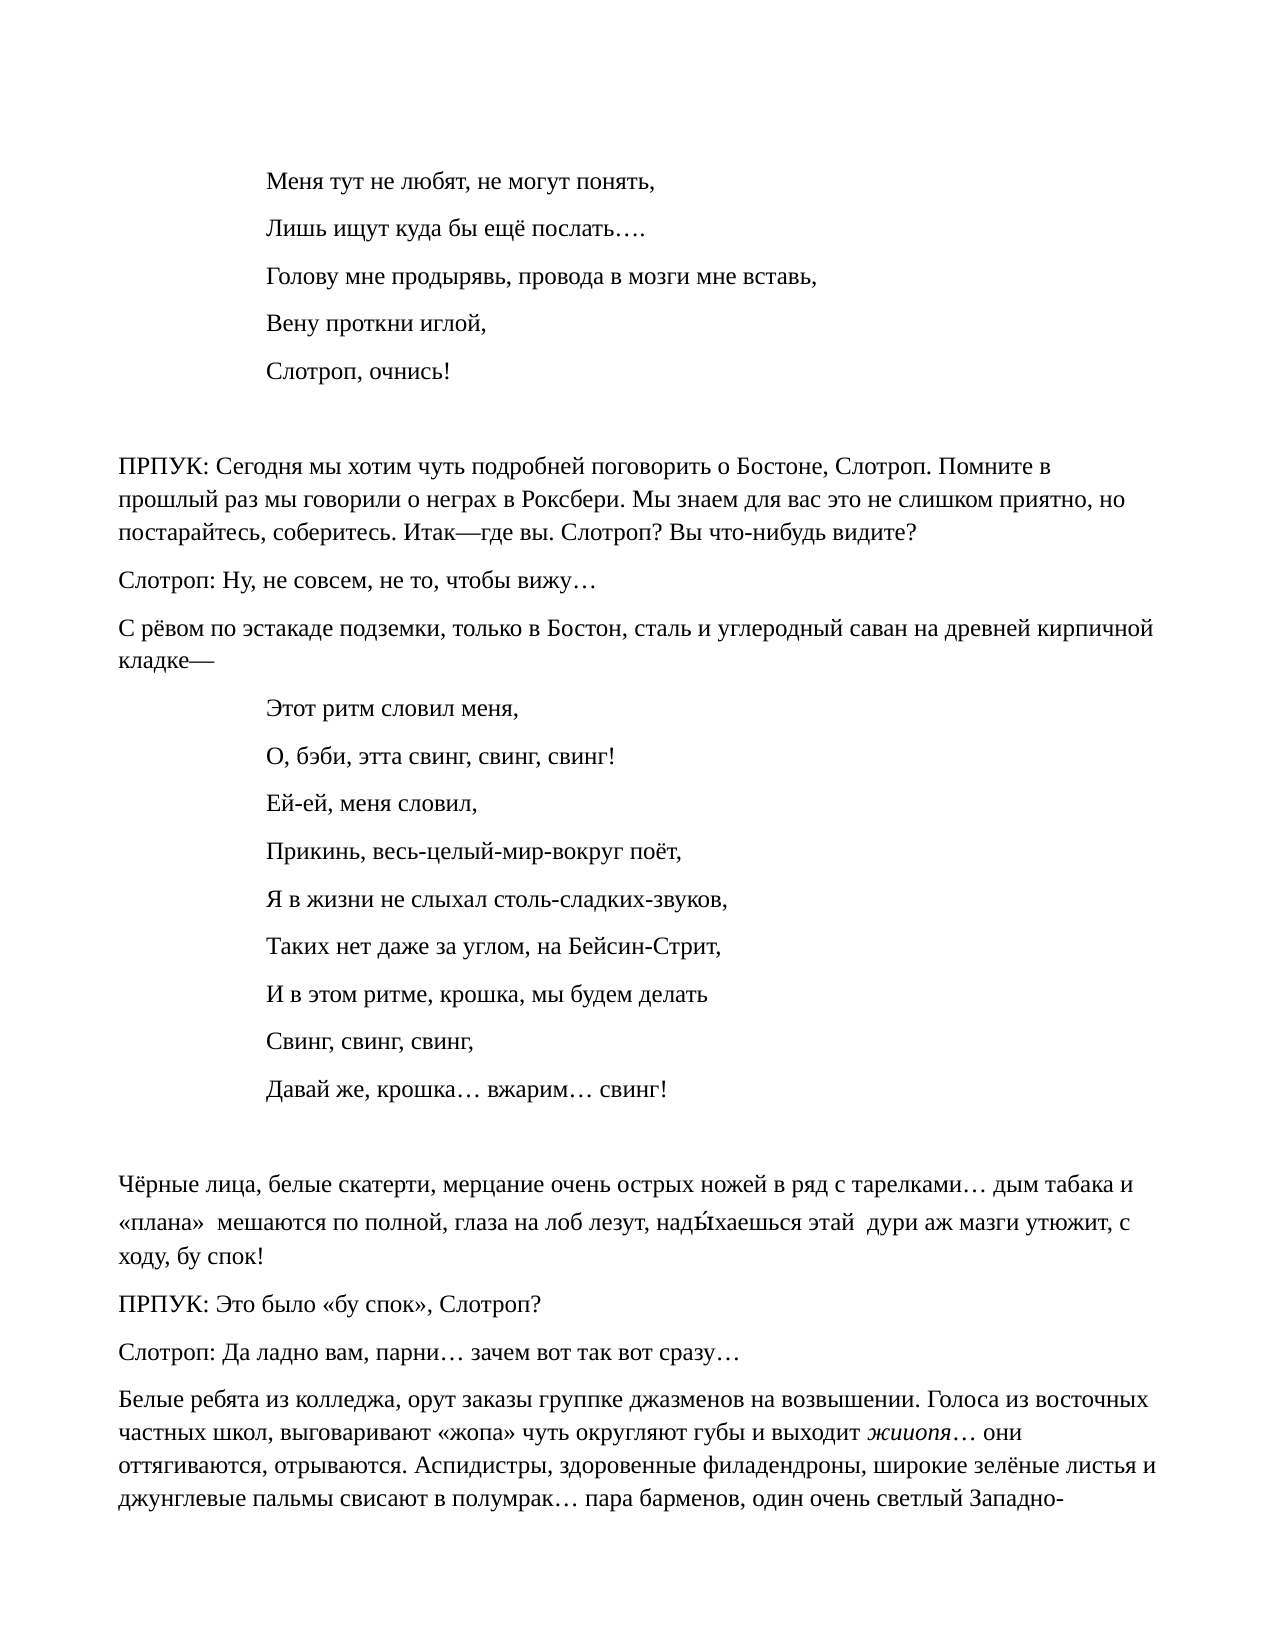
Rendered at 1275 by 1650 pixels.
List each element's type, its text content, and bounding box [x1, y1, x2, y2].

text Слотроп, очнись! [266, 356, 1157, 385]
text И в этом ритме, крошка, мы будем делать [266, 979, 1157, 1008]
text ПРПУК: Это было «бу спок», Слотроп? [118, 1289, 1157, 1318]
text Таких нет даже за углом, на Бейсин-Стрит, [266, 931, 1157, 960]
text Голову мне продырявь, провода в мозги мне вставь, [266, 261, 1157, 290]
text Я в жизни не слыхал столь-сладких-звуков, [266, 884, 1157, 912]
text Слотроп: Да ладно вам, парни… зачем вот так вот сразу… [118, 1337, 1157, 1365]
text Белые ребята из колледжа, орут заказы группке джазменов на возвышении. Голоса из восточных частных школ, выговаривают «жопа» чуть округляют губы и выходит жииопя… они оттягиваются, отрываются. Аспидистры, здоровенные филадендроны, широкие зелёные листья и джунглевые пальмы свисают в полумрак… пара барменов, один очень светлый Западно- [118, 1384, 1157, 1512]
text С рёвом по эстакаде подземки, только в Бостон, сталь и углеродный саван на древней кирпичной кладке— [118, 613, 1157, 674]
text Меня тут не любят, не могут понять, [266, 166, 1157, 194]
text Лишь ищут куда бы ещё послать…. [266, 213, 1157, 242]
text Свинг, свинг, свинг, [266, 1026, 1157, 1055]
text Вену проткни иглой, [266, 308, 1157, 337]
text Прикинь, весь-целый-мир-вокруг поёт, [266, 836, 1157, 865]
text Этот ритм словил меня, [266, 693, 1157, 722]
text Ей-ей, меня словил, [266, 788, 1157, 817]
text Чёрные лица, белые скатерти, мерцание очень острых ножей в ряд с тарелками… дым табака и «плана» мешаются по полной, глаза на лоб лезут, нады́хаешься этай дури аж мазги утюжит, с ходу, бу спок! [118, 1169, 1157, 1270]
text Слотроп: Ну, не совсем, не то, чтобы вижу… [118, 565, 1157, 594]
text О, бэби, этта свинг, свинг, свинг! [266, 741, 1157, 769]
text ПРПУК: Сегодня мы хотим чуть подробней поговорить о Бостоне, Слотроп. Помните в прошлый раз мы говорили о неграх в Роксбери. Мы знаем для вас это не слишком приятно, но постарайтесь, соберитесь. Итак—где вы. Слотроп? Вы что-нибудь видите? [118, 451, 1157, 546]
text Давай же, крошка… вжарим… свинг! [266, 1074, 1157, 1103]
